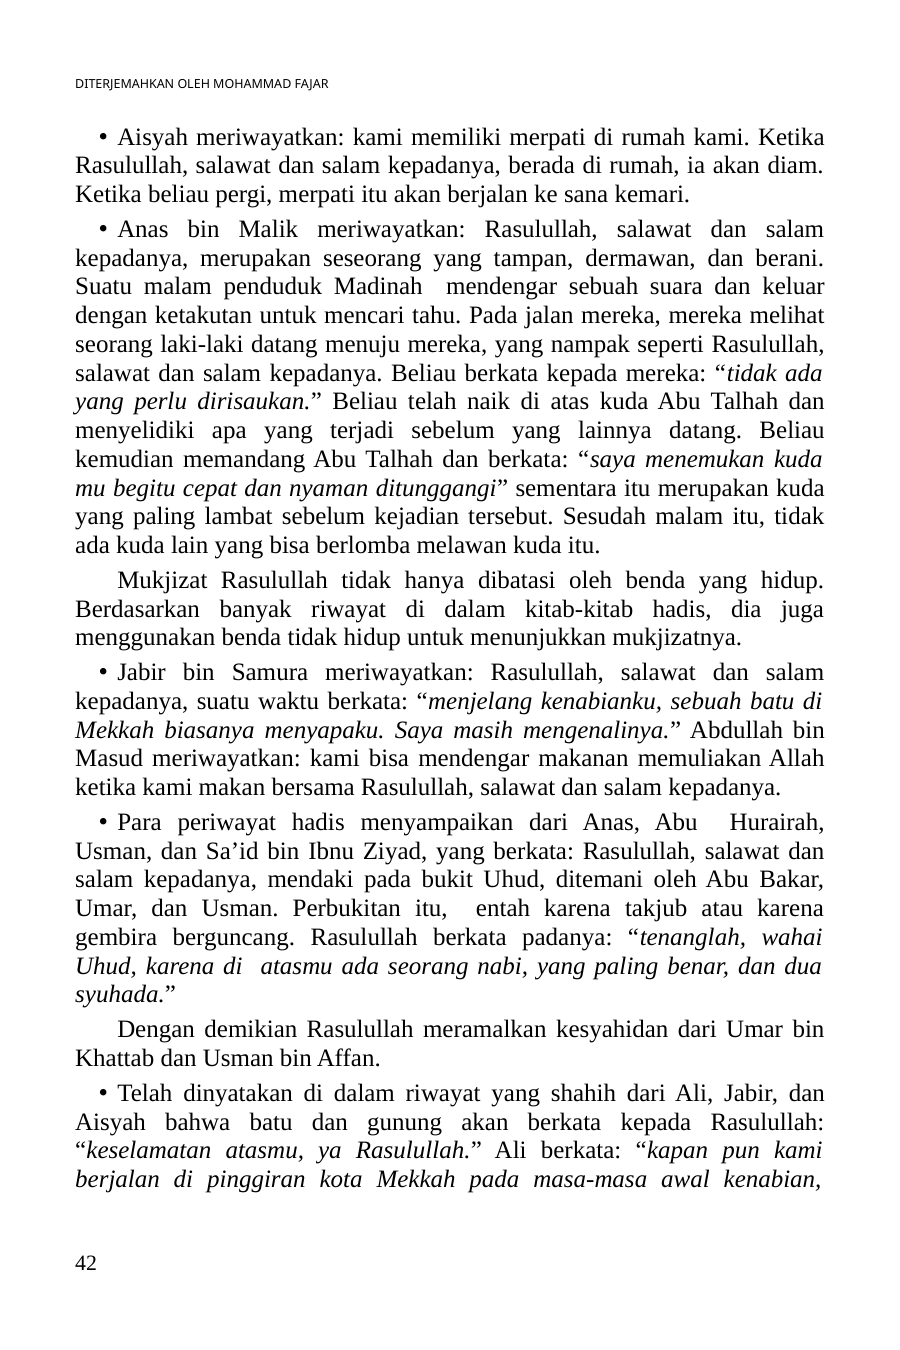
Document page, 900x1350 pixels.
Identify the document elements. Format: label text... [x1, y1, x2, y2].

text Mukjizat Rasulullah tidak hanya dibatasi oleh benda yang hidup. Berdasarkan banyak riwayat di dalam kitab-kitab hadis, dia juga menggunakan benda tidak hidup untuk menunjukkan mukjizatnya. [75, 565, 825, 651]
list Telah dinyatakan di dalam riwayat yang shahih dari Ali, Jabir, dan Aisyah bahwa batu dan gunung akan berkata kepada Rasulullah: “keselamatan atasmu, ya Rasulullah.” Ali berkata: “kapan pun kami berjalan di pinggiran kota Mekkah pada masa-masa awal kenabian, [75, 1078, 825, 1193]
list Jabir bin Samura meriwayatkan: Rasulullah, salawat dan salam kepadanya, suatu waktu berkata: “menjelang kenabianku, sebuah batu di Mekkah biasanya menyapaku. Saya masih mengenalinya.” Abdullah bin Masud meriwayatkan: kami bisa mendengar makanan memuliakan Allah ketika kami makan bersama Rasulullah, salawat dan salam kepadanya. [75, 657, 825, 801]
list Anas bin Malik meriwayatkan: Rasulullah, salawat dan salam kepadanya, merupakan seseorang yang tampan, dermawan, dan berani. Suatu malam penduduk Madinah mendengar sebuah suara dan keluar dengan ketakutan untuk mencari tahu. Pada jalan mereka, mereka melihat seorang laki-laki datang menuju mereka, yang nampak seperti Rasulullah, salawat dan salam kepadanya. Beliau berkata kepada mereka: “tidak ada yang perlu dirisaukan.” Beliau telah naik di atas kuda Abu Talhah dan menyelidiki apa yang terjadi sebelum yang lainnya datang. Beliau kemudian memandang Abu Talhah dan berkata: “saya menemukan kuda mu begitu cepat dan nyaman ditunggangi” sementara itu merupakan kuda yang paling lambat sebelum kejadian tersebut. Sesudah malam itu, tidak ada kuda lain yang bisa berlomba melawan kuda itu. [75, 214, 825, 559]
list Aisyah meriwayatkan: kami memiliki merpati di rumah kami. Ketika Rasulullah, salawat dan salam kepadanya, berada di rumah, ia akan diam. Ketika beliau pergi, merpati itu akan berjalan ke sana kemari. [75, 122, 825, 208]
list Para periwayat hadis menyampaikan dari Anas, Abu Hurairah, Usman, dan Sa’id bin Ibnu Ziyad, yang berkata: Rasulullah, salawat dan salam kepadanya, mendaki pada bukit Uhud, ditemani oleh Abu Bakar, Umar, dan Usman. Perbukitan itu, entah karena takjub atau karena gembira berguncang. Rasulullah berkata padanya: “tenanglah, wahai Uhud, karena di atasmu ada seorang nabi, yang paling benar, dan dua syuhada.” [75, 807, 825, 1008]
text Dengan demikian Rasulullah meramalkan kesyahidan dari Umar bin Khattab dan Usman bin Affan. [75, 1014, 825, 1072]
